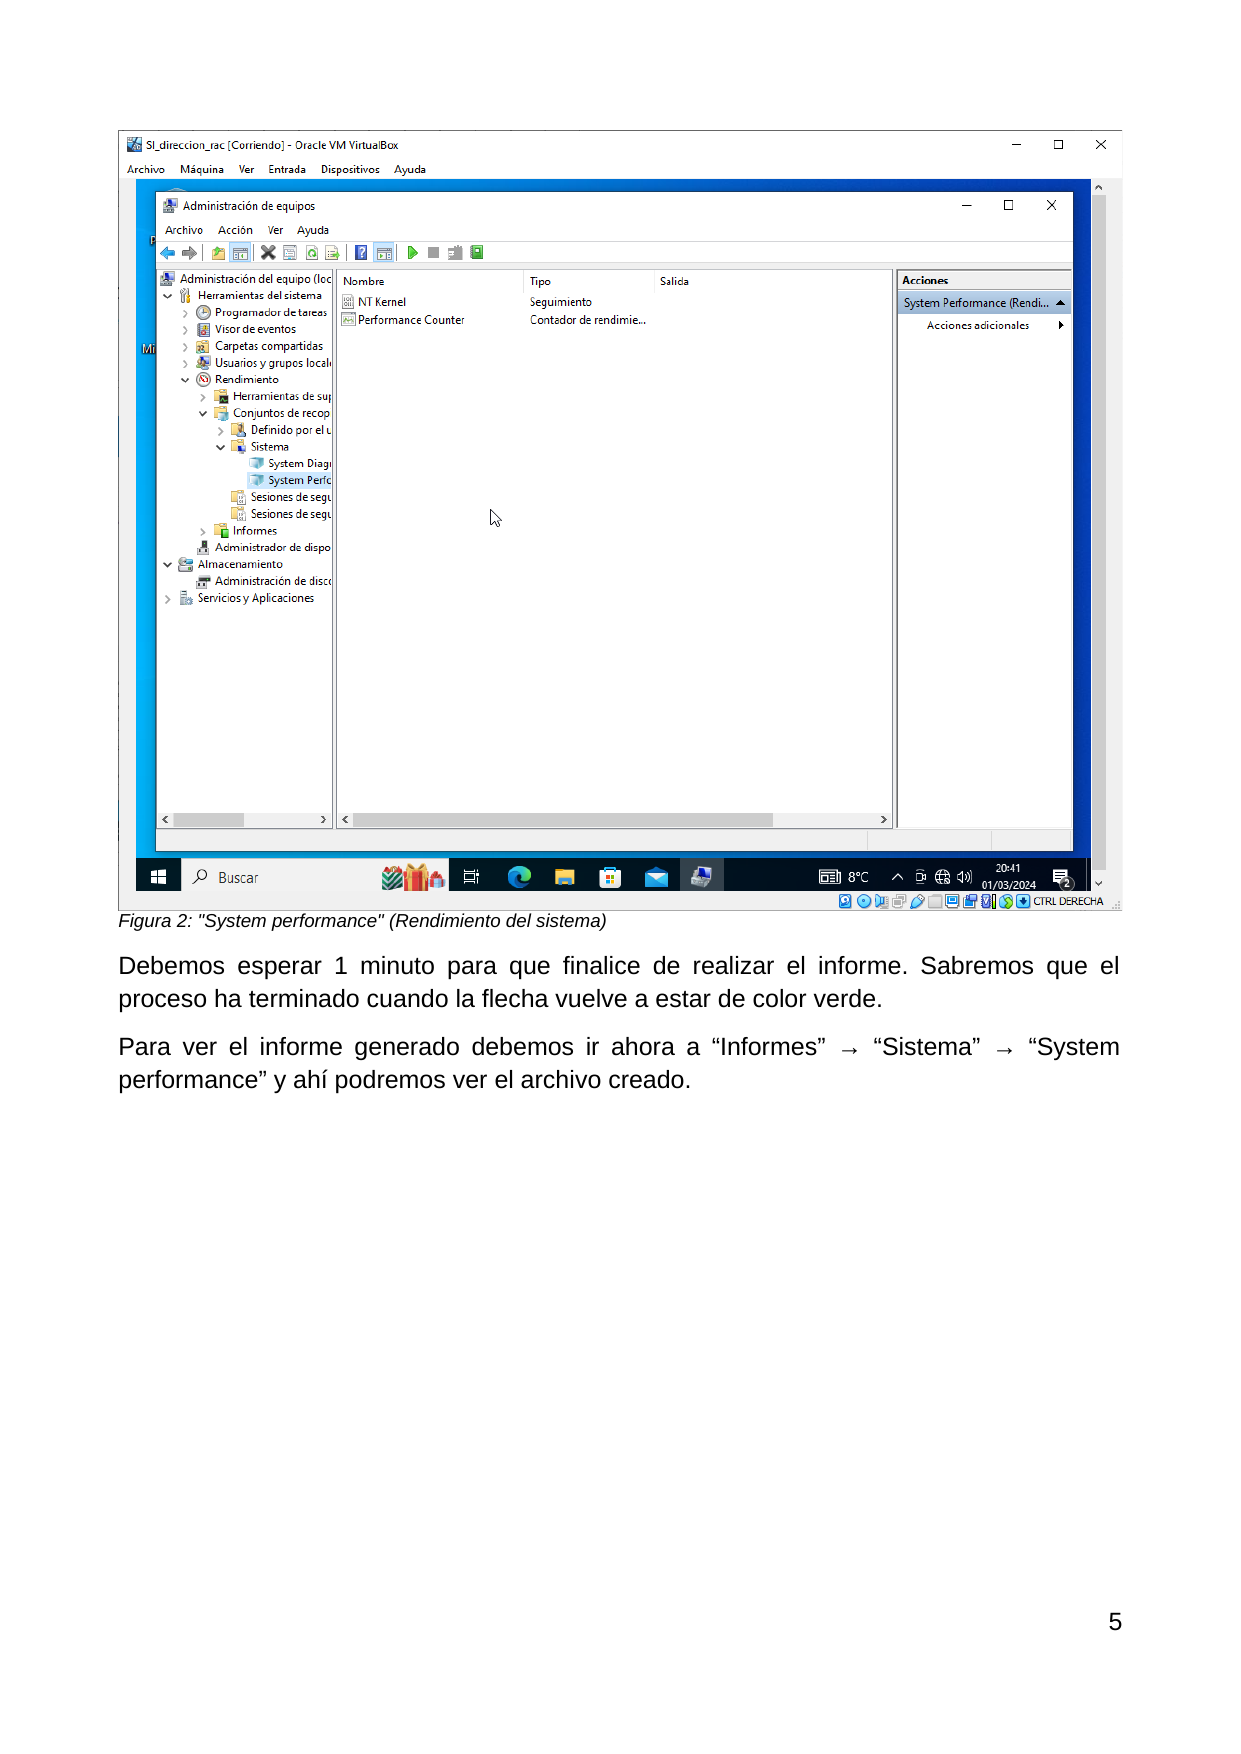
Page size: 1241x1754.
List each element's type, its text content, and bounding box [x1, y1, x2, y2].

picture [118, 130, 1123, 911]
text Debemos esperar 1 minuto para que finalice de realizar el informe. Sabremos que el proceso ha terminado cuando la flecha vuelve a estar de color verde. [118, 951, 1122, 1012]
text Para ver el informe generado debemos ir ahora a “Informes” → “Sistema” → “System performance” y ahí podremos ver el archivo creado. [118, 1032, 1122, 1093]
text Figura 2: "System performance" (Rendimiento del sistema) [118, 911, 1122, 932]
